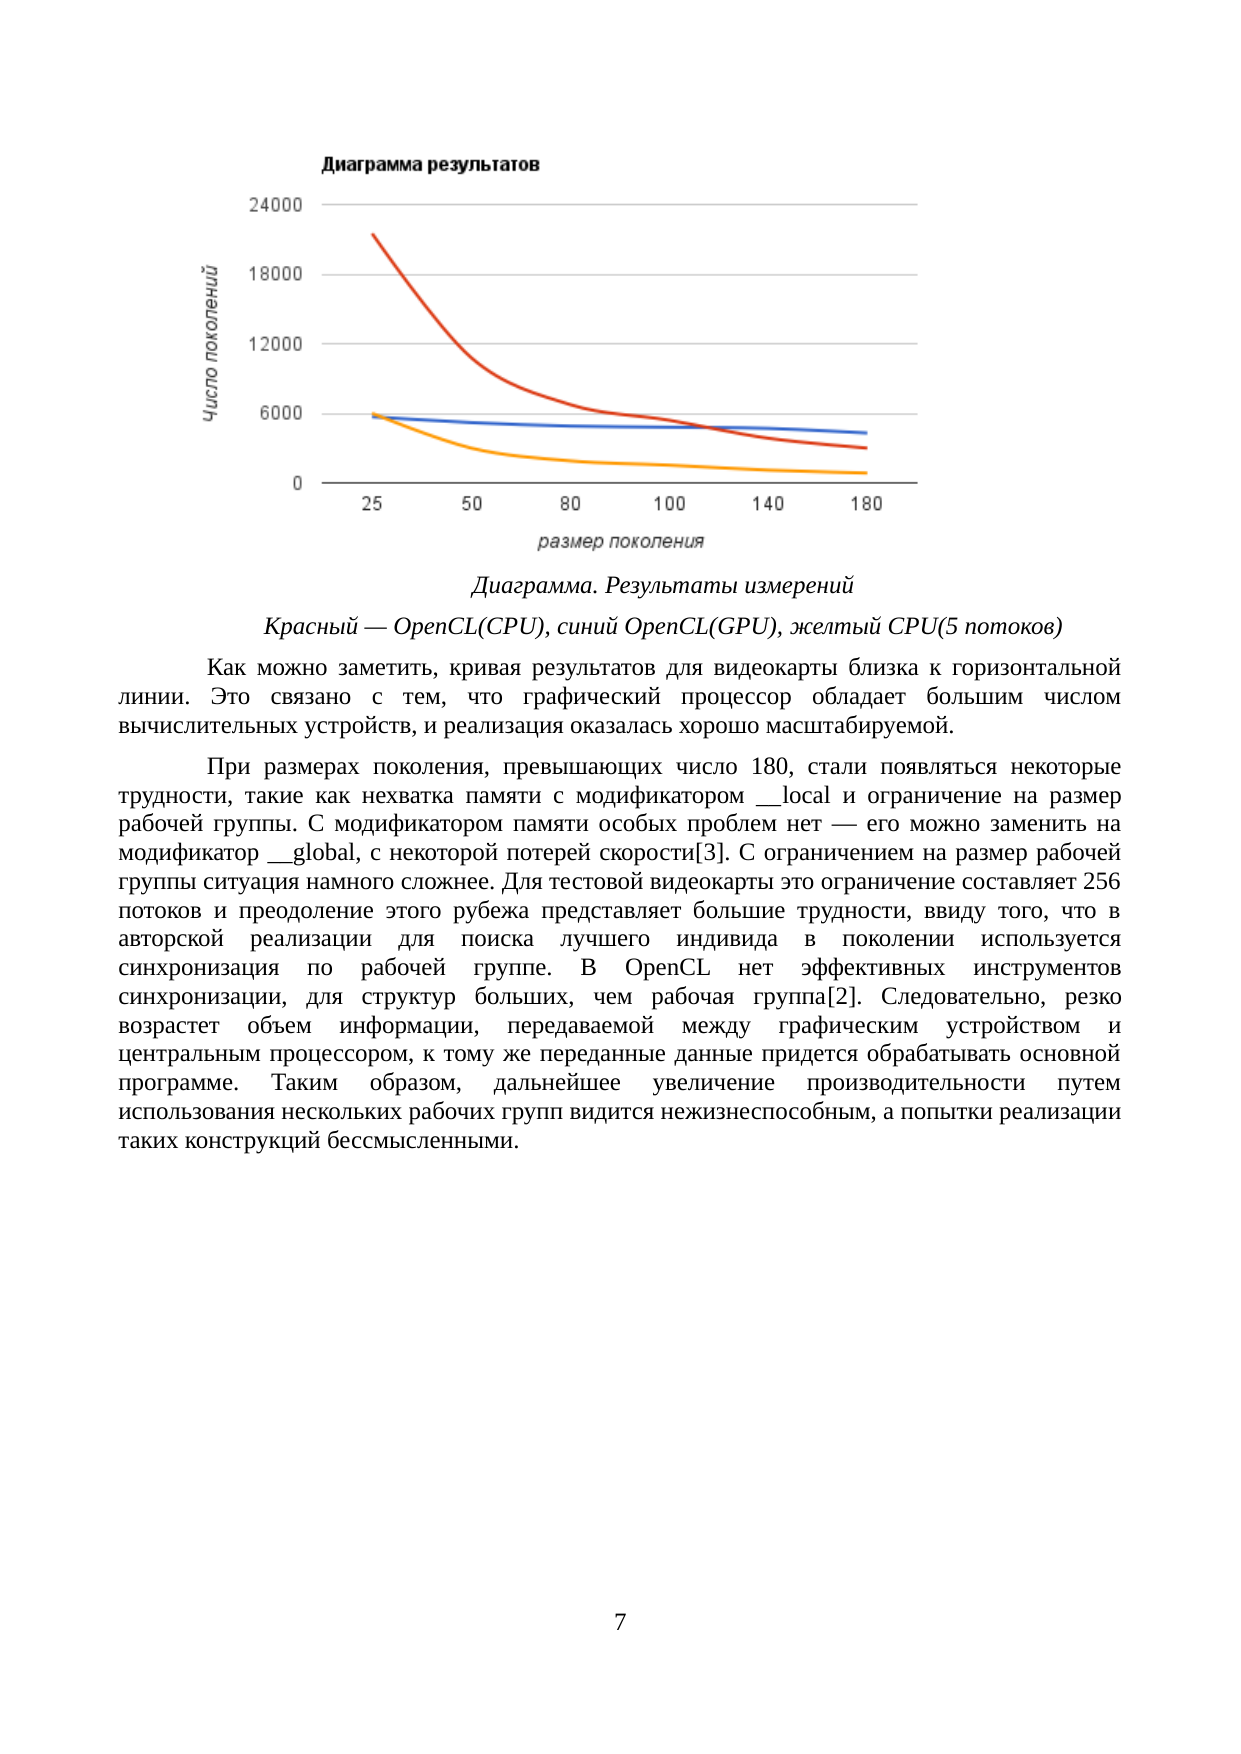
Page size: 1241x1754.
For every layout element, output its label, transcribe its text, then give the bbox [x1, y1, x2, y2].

text Диаграмма. Результаты измерений [118, 118, 1122, 598]
text Как можно заметить, кривая результатов для видеокарты близка к горизонтальной линии. Это связано с тем, что графический процессор обладает большим числом вычислительных устройств, и реализация оказалась хорошо масштабируемой. [118, 652, 1122, 738]
text При размерах поколения, превышающих число 180, стали появляться некоторые трудности, такие как нехватка памяти с модификатором __local и ограничение на размер рабочей группы. С модификатором памяти особых проблем нет — его можно заменить на модификатор __global, с некоторой потерей скорости[3]. С ограничением на размер рабочей группы ситуация намного сложнее. Для тестовой видеокарты это ограничение составляет 256 потоков и преодоление этого рубежа представляет большие трудности, ввиду того, что в авторской реализации для поиска лучшего индивида в поколении используется синхронизация по рабочей группе. В OpenCL нет эффективных инструментов синхронизации, для структур больших, чем рабочая группа[2]. Следовательно, резко возрастет объем информации, передаваемой между графическим устройством и центральным процессором, к тому же переданные данные придется обрабатывать основной программе. Таким образом, дальнейшее увеличение производительности путем использования нескольких рабочих групп видится нежизнеспособным, а попытки реализации таких конструкций бессмысленными. [118, 751, 1122, 1153]
text Красный — OpenCL(CPU), синий OpenCL(GPU), желтый CPU(5 потоков) [118, 611, 1122, 640]
picture [172, 118, 1068, 570]
